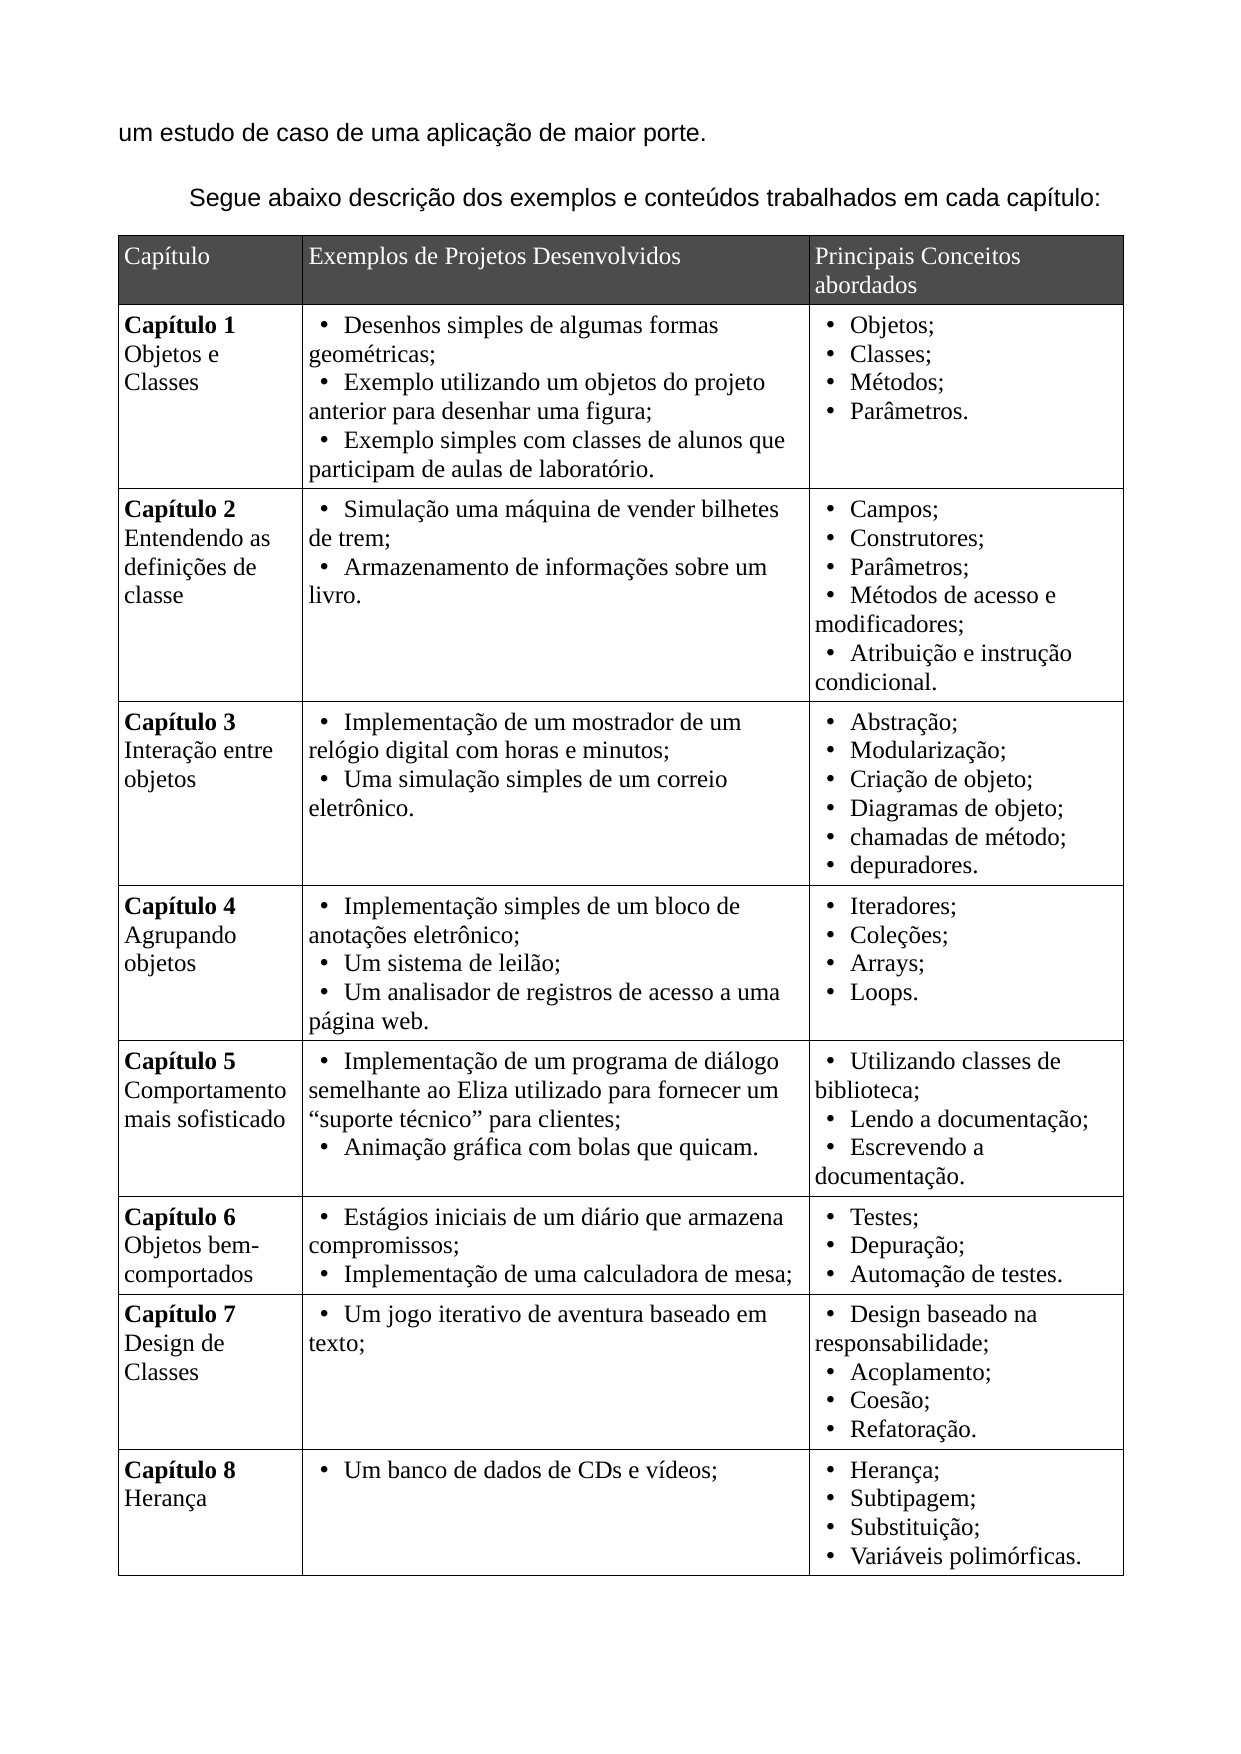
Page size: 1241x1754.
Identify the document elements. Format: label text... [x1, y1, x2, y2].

table_cell Capítulo 8 Herança [119, 1450, 302, 1575]
table_header Capítulo [119, 236, 302, 304]
table_cell Implementação de um programa de diálogo semelhante ao Eliza utilizado para fornecer um “suporte técnico” para clientes; Animação gráfica com bolas que quicam. [303, 1041, 809, 1196]
table_cell Capítulo 6 Objetos bem-comportados [119, 1197, 302, 1293]
table_cell Campos; Construtores; Parâmetros; Métodos de acesso e modificadores; Atribuição e instrução condicional. [810, 489, 1123, 701]
table_cell Testes; Depuração; Automação de testes. [810, 1197, 1123, 1293]
table_cell Estágios iniciais de um diário que armazena compromissos; Implementação de uma calculadora de mesa; [303, 1197, 809, 1293]
table_cell Capítulo 3 Interação entre objetos [119, 702, 302, 885]
table_cell Abstração; Modularização; Criação de objeto; Diagramas de objeto; chamadas de método; depuradores. [810, 702, 1123, 885]
table_cell Simulação uma máquina de vender bilhetes de trem; Armazenamento de informações sobre um livro. [303, 489, 809, 701]
table_cell Um banco de dados de CDs e vídeos; [303, 1450, 809, 1575]
table_cell Capítulo 2 Entendendo as definições de classe [119, 489, 302, 701]
table_cell Capítulo 1 Objetos e Classes [119, 305, 302, 488]
table_cell Um jogo iterativo de aventura baseado em texto; [303, 1295, 809, 1449]
table_cell Capítulo 5 Comportamento mais sofisticado [119, 1041, 302, 1196]
table_cell Implementação simples de um bloco de anotações eletrônico; Um sistema de leilão; Um analisador de registros de acesso a uma página web. [303, 886, 809, 1040]
table_cell Objetos; Classes; Métodos; Parâmetros. [810, 305, 1123, 488]
table_cell Utilizando classes de biblioteca; Lendo a documentação; Escrevendo a documentação. [810, 1041, 1123, 1196]
table_cell Desenhos simples de algumas formas geométricas; Exemplo utilizando um objetos do projeto anterior para desenhar uma figura; Exemplo simples com classes de alunos que participam de aulas de laboratório. [303, 305, 809, 488]
table_cell Herança; Subtipagem; Substituição; Variáveis polimórficas. [810, 1450, 1123, 1575]
table_header Principais Conceitos abordados [810, 236, 1123, 304]
table_cell Implementação de um mostrador de um relógio digital com horas e minutos; Uma simulação simples de um correio eletrônico. [303, 702, 809, 885]
table_cell Design baseado na responsabilidade; Acoplamento; Coesão; Refatoração. [810, 1295, 1123, 1449]
table_header Exemplos de Projetos Desenvolvidos [303, 236, 809, 304]
table_cell Capítulo 4 Agrupando objetos [119, 886, 302, 1040]
text Segue abaixo descrição dos exemplos e conteúdos trabalhados em cada capítulo: [118, 182, 1122, 211]
text um estudo de caso de uma aplicação de maior porte. [118, 118, 1122, 147]
table_cell Iteradores; Coleções; Arrays; Loops. [810, 886, 1123, 1040]
table_cell Capítulo 7 Design de Classes [119, 1295, 302, 1449]
